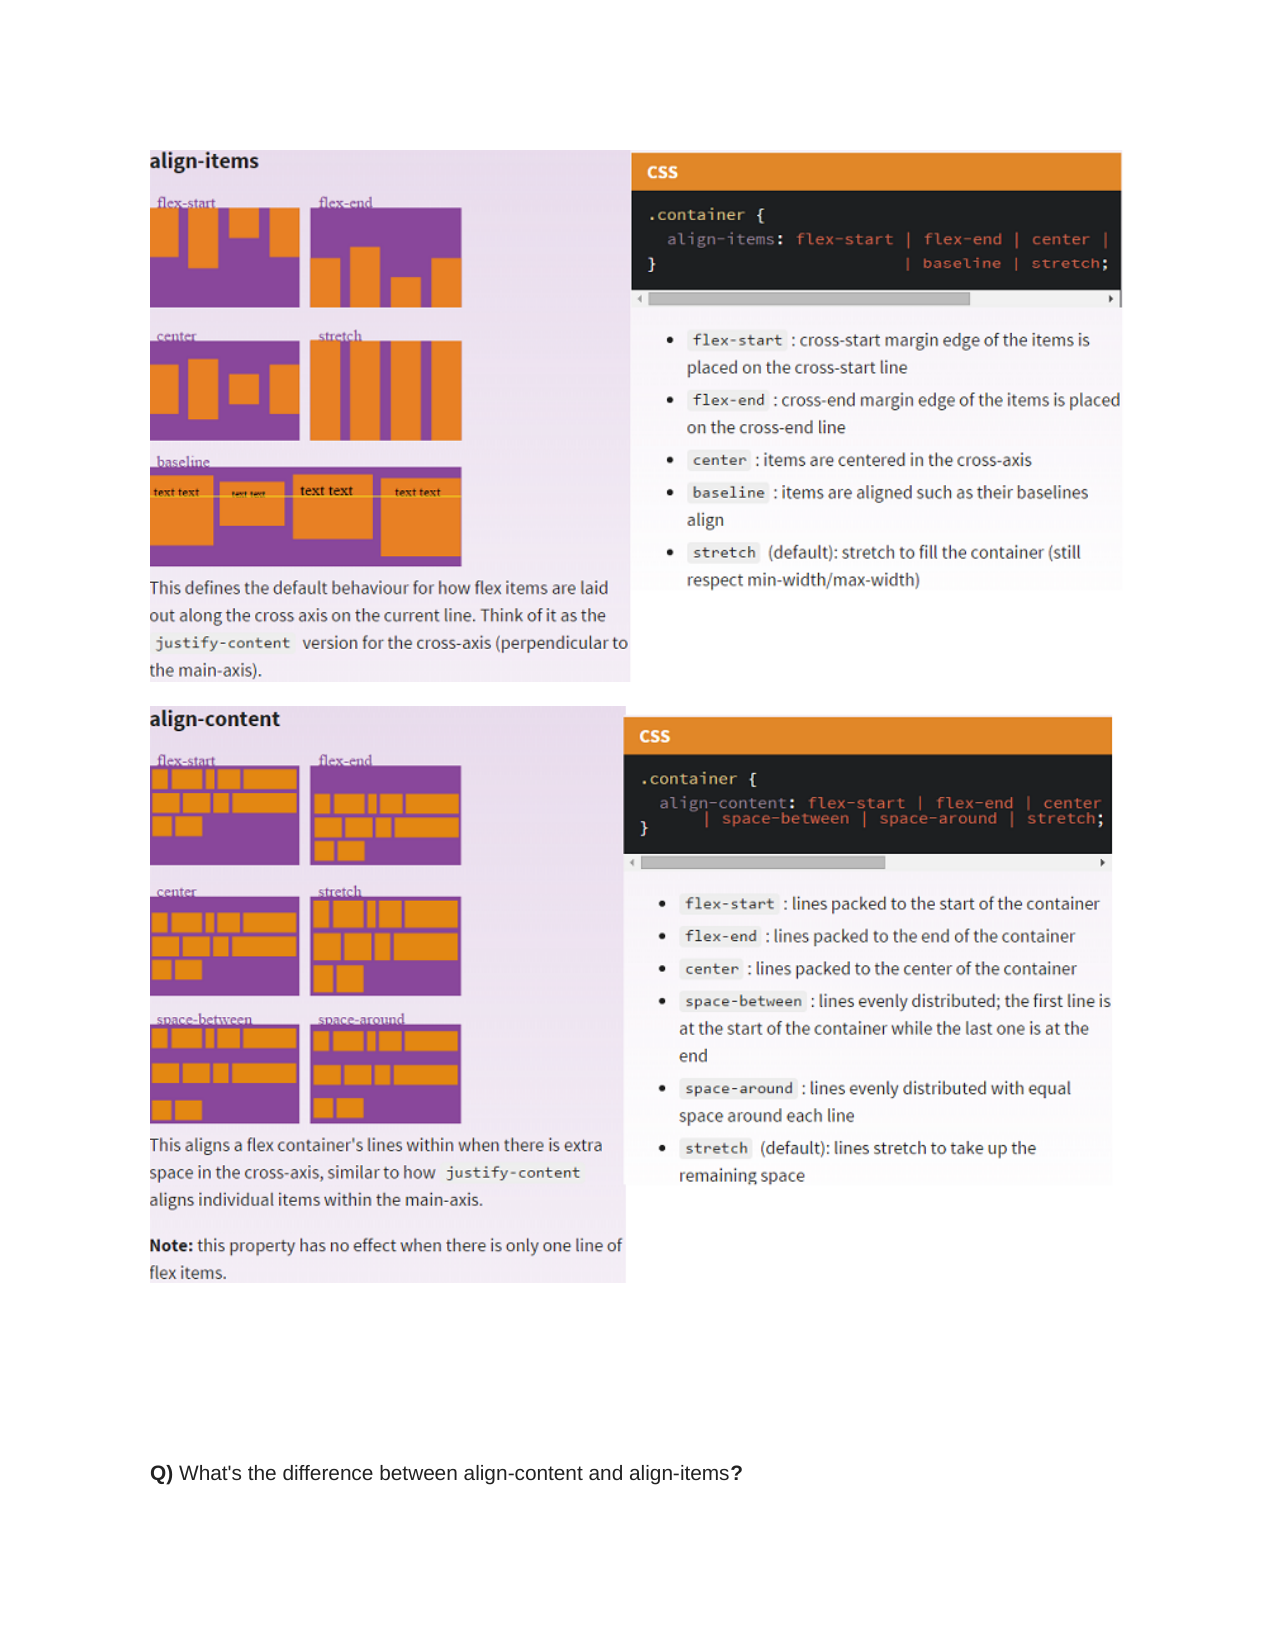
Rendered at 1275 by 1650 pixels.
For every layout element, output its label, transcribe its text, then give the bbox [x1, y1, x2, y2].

picture [150, 706, 1121, 1283]
picture [150, 150, 1125, 682]
subtitle Q) What's the difference between align-content and align-items? [150, 1460, 1125, 1484]
